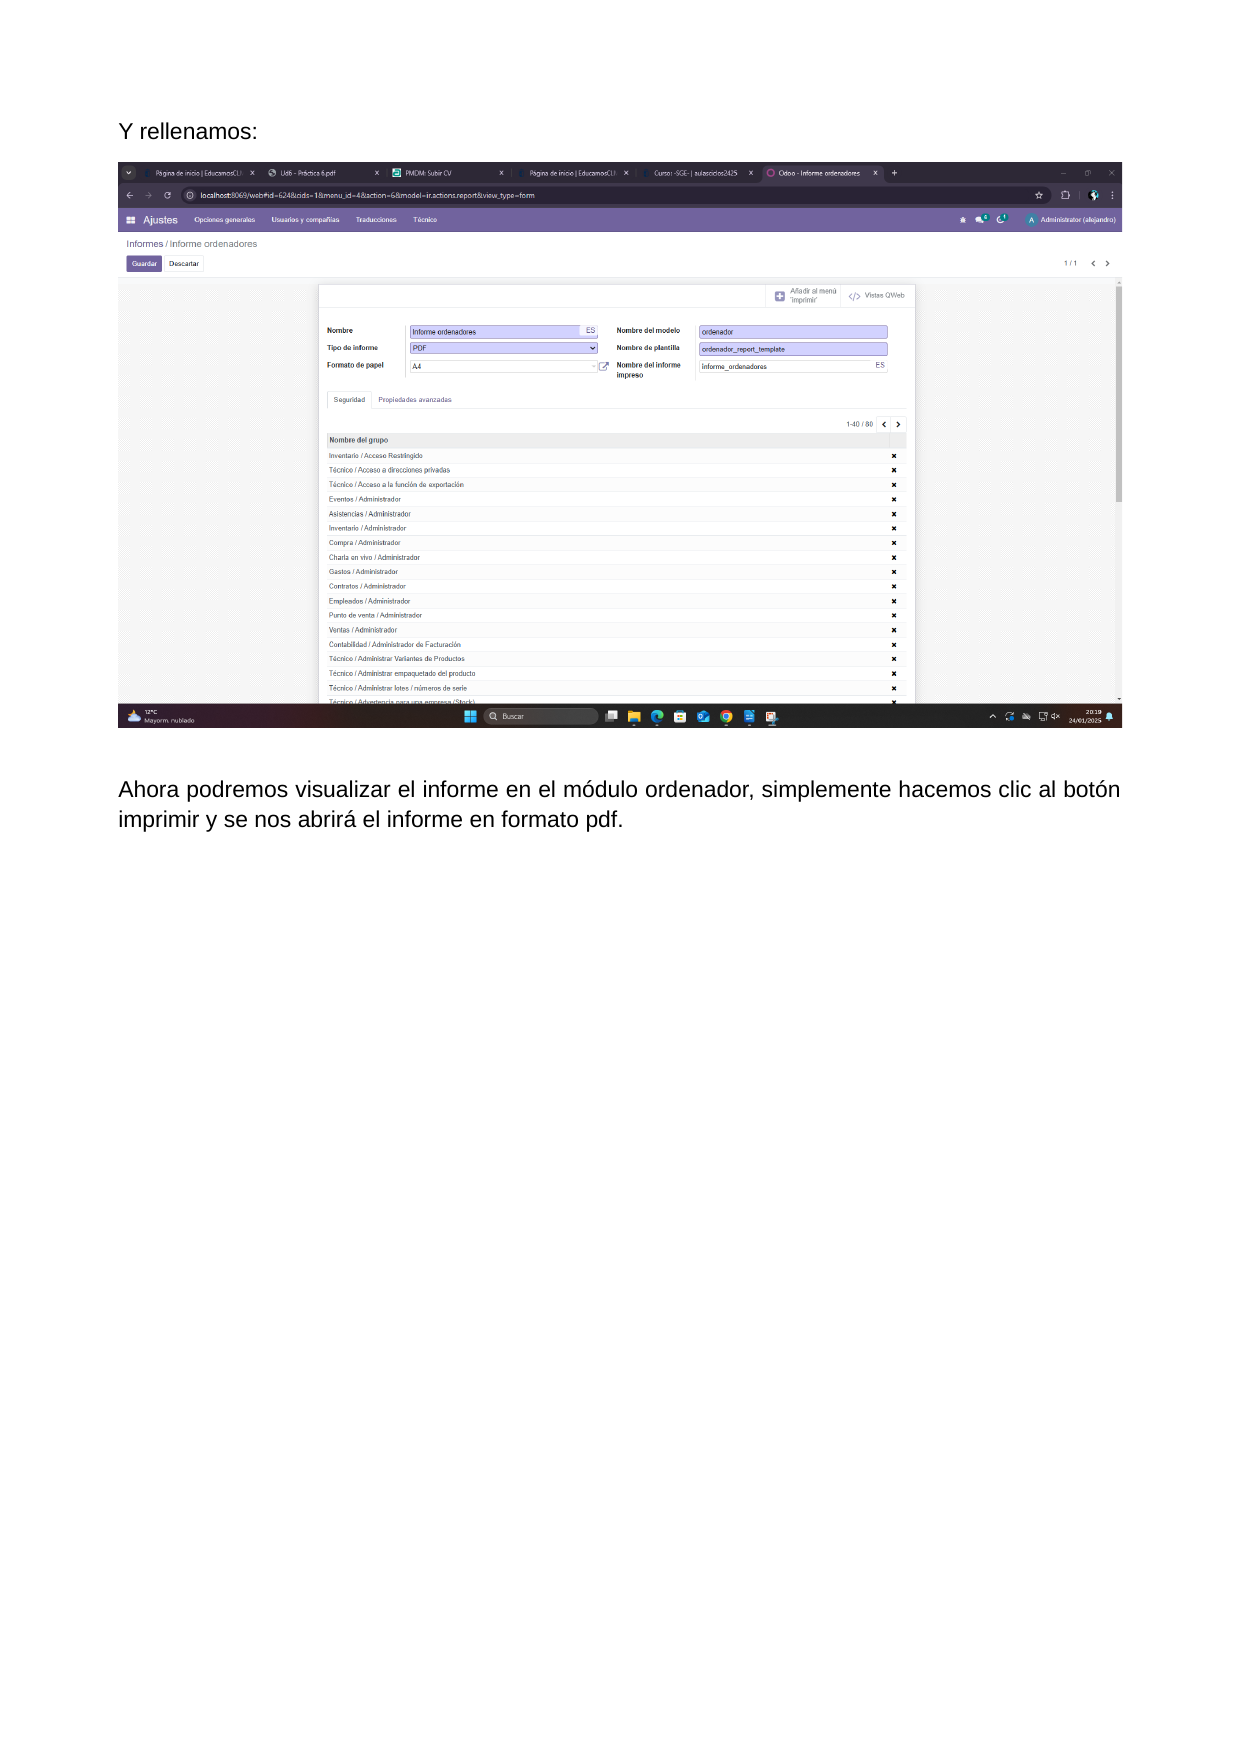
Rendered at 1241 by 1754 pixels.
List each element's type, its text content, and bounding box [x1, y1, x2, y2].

text Ahora podremos visualizar el informe en el módulo ordenador, simplemente hacemos clic al botón imprimir y se nos abrirá el informe en formato pdf. [118, 776, 1122, 832]
text Y rellenamos: [118, 118, 1122, 144]
picture [118, 162, 1123, 728]
